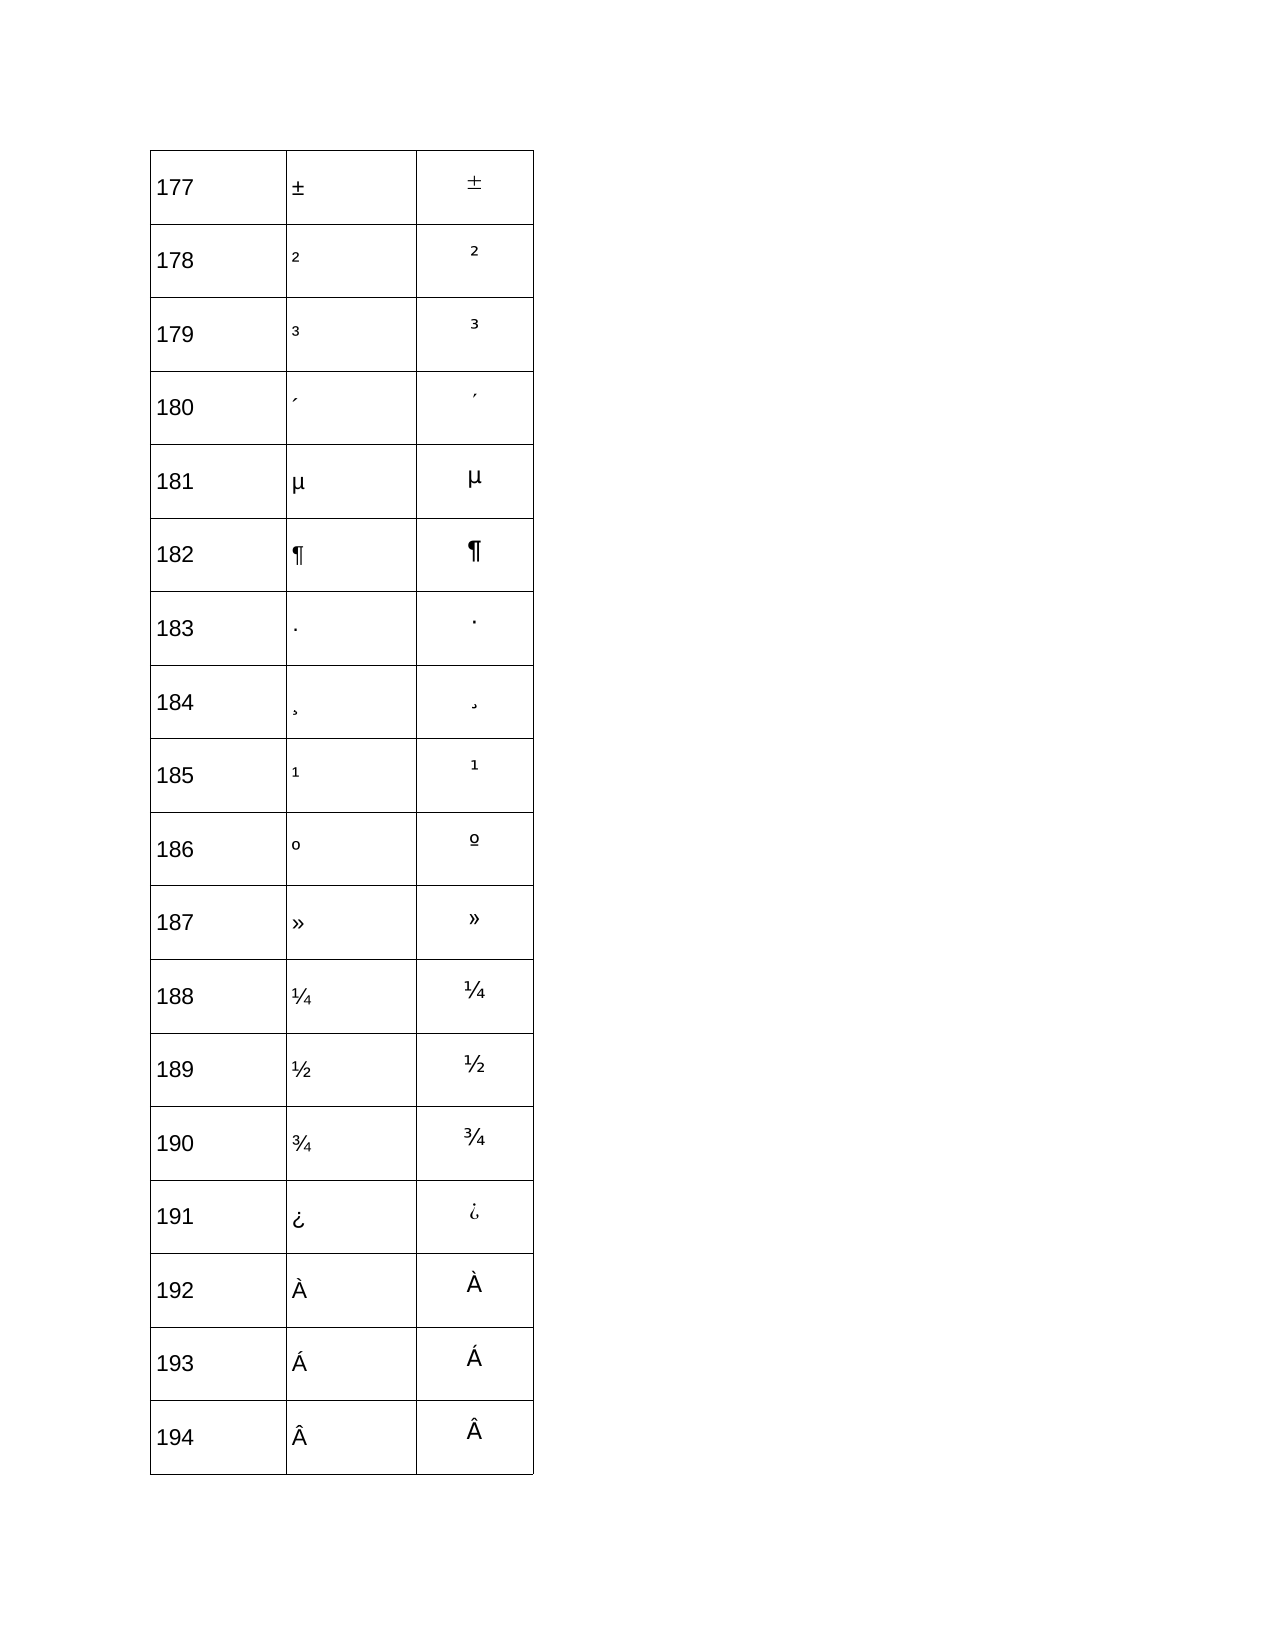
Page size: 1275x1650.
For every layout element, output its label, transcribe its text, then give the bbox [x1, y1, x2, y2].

table_cell ½ [417, 1034, 533, 1106]
table_cell · [417, 592, 533, 665]
table_cell ¼ [417, 960, 533, 1032]
table_cell 190 [151, 1107, 286, 1179]
table_cell ¾ [287, 1107, 416, 1179]
table_cell ¿ [287, 1181, 416, 1253]
table_cell Á [287, 1328, 416, 1400]
table_cell 189 [151, 1034, 286, 1106]
table_cell µ [287, 445, 416, 518]
table_cell 186 [151, 813, 286, 885]
table_cell º [287, 813, 416, 885]
table_cell ½ [287, 1034, 416, 1106]
table_cell 192 [151, 1254, 286, 1327]
table_cell ´ [417, 372, 533, 444]
table_cell ¹ [417, 739, 533, 812]
table_cell µ [417, 445, 533, 518]
table_cell 182 [151, 519, 286, 591]
table_cell Â [417, 1401, 533, 1474]
table_cell ¾ [417, 1107, 533, 1179]
table_cell 185 [151, 739, 286, 812]
table_cell ² [287, 225, 416, 297]
table_cell 179 [151, 298, 286, 371]
table_cell ¹ [287, 739, 416, 812]
table_cell À [287, 1254, 416, 1327]
table_cell ³ [417, 298, 533, 371]
table_cell 194 [151, 1401, 286, 1474]
table_cell ¸ [287, 666, 416, 738]
table_cell Â [287, 1401, 416, 1474]
table_cell ² [417, 225, 533, 297]
table_cell ¼ [287, 960, 416, 1032]
table_cell Á [417, 1328, 533, 1400]
table_cell ± [417, 151, 533, 223]
table_cell · [287, 592, 416, 665]
table_cell 188 [151, 960, 286, 1032]
table_cell 181 [151, 445, 286, 518]
table_cell 183 [151, 592, 286, 665]
table_cell ¸ [417, 666, 533, 738]
table_cell ³ [287, 298, 416, 371]
table_cell ¶ [287, 519, 416, 591]
table_cell ´ [287, 372, 416, 444]
table_cell º [417, 813, 533, 885]
table_cell 187 [151, 886, 286, 959]
table_cell ¿ [417, 1181, 533, 1253]
table_cell 193 [151, 1328, 286, 1400]
table_cell 184 [151, 666, 286, 738]
table_cell ± [287, 151, 416, 223]
table_cell ¶ [417, 519, 533, 591]
table_cell 180 [151, 372, 286, 444]
table_cell » [417, 886, 533, 959]
table_cell 178 [151, 225, 286, 297]
table_cell 177 [151, 151, 286, 223]
table_cell À [417, 1254, 533, 1327]
table_cell 191 [151, 1181, 286, 1253]
table_cell » [287, 886, 416, 959]
